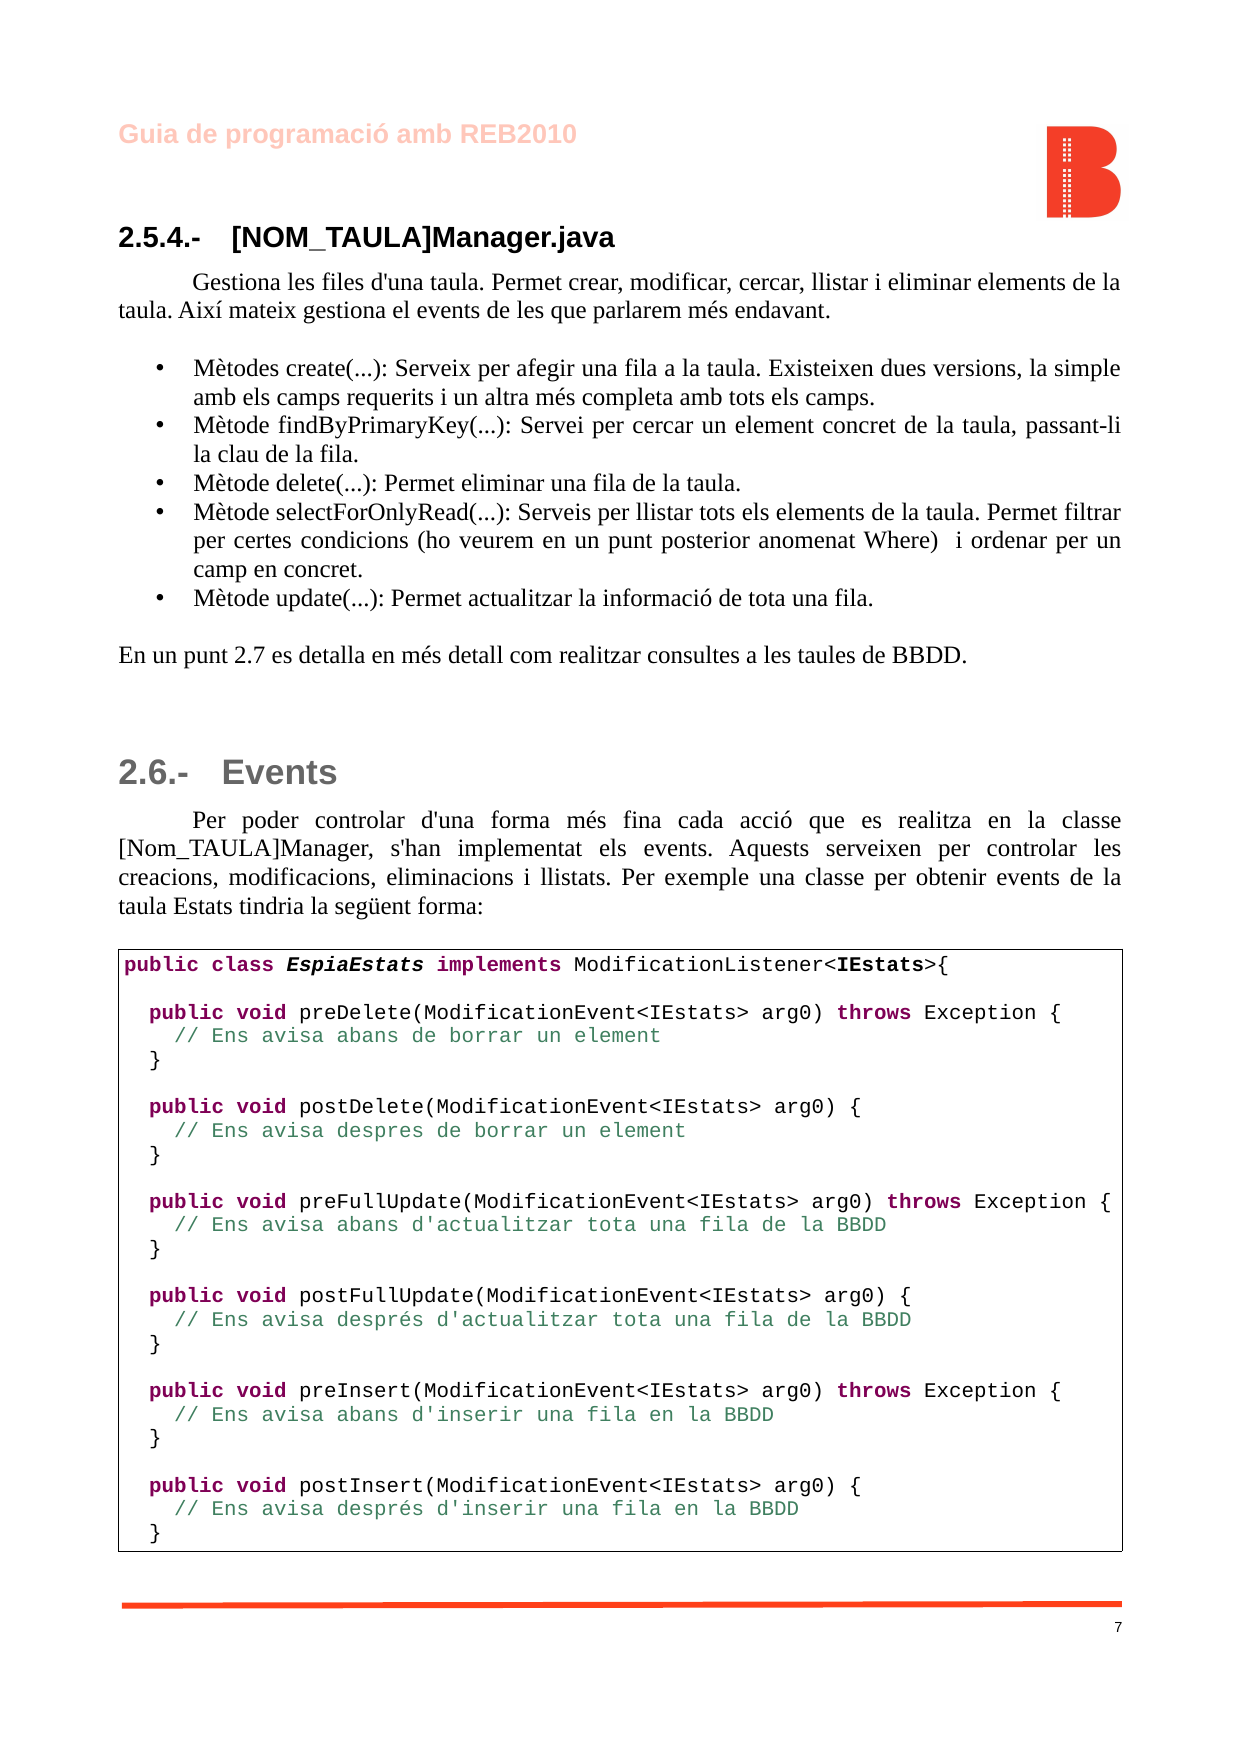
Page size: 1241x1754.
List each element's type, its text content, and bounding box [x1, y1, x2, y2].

table_header public class EspiaEstats implements ModificationListener<IEstats>{ public void preDelete(ModificationEvent<IEstats> arg0) throws Exception { // Ens avisa abans de borrar un element } public void postDelete(ModificationEvent<IEstats> arg0) { // Ens avisa despres de borrar un element } public void preFullUpdate(ModificationEvent<IEstats> arg0) throws Exception { // Ens avisa abans d'actualitzar tota una fila de la BBDD } public void postFullUpdate(ModificationEvent<IEstats> arg0) { // Ens avisa després d'actualitzar tota una fila de la BBDD } public void preInsert(ModificationEvent<IEstats> arg0) throws Exception { // Ens avisa abans d'inserir una fila en la BBDD } public void postInsert(ModificationEvent<IEstats> arg0) { // Ens avisa després d'inserir una fila en la BBDD } [119, 950, 1122, 1551]
list Mètode selectForOnlyRead(...): Serveis per llistar tots els elements de la taula. Permet filtrar per certes condicions (ho veurem en un punt posterior anomenat Where) i ordenar per un camp en concret. [156, 497, 1122, 583]
subtitle [NOM_TAULA]Manager.java [118, 210, 1122, 254]
list Mètode delete(...): Permet eliminar una fila de la taula. [156, 468, 1122, 497]
text Gestiona les files d'una taula. Permet crear, modificar, cercar, llistar i eliminar elements de la taula. Així mateix gestiona el events de les que parlarem més endavant. [118, 267, 1122, 324]
subtitle Events [118, 752, 1122, 792]
text Per poder controlar d'una forma més fina cada acció que es realitza en la classe [Nom_TAULA]Manager, s'han implementat els events. Aquests serveixen per controlar les creacions, modificacions, eliminacions i llistats. Per exemple una classe per obtenir events de la taula Estats tindria la següent forma: [118, 805, 1122, 920]
list Mètodes create(...): Serveix per afegir una fila a la taula. Existeixen dues versions, la simple amb els camps requerits i un altra més completa amb tots els camps. [156, 353, 1122, 410]
text En un punt 2.7 es detalla en més detall com realitzar consultes a les taules de BBDD. [118, 640, 1122, 669]
list Mètode findByPrimaryKey(...): Servei per cercar un element concret de la taula, passant-li la clau de la fila. [156, 410, 1122, 468]
list Mètode update(...): Permet actualitzar la informació de tota una fila. [156, 583, 1122, 612]
picture [1036, 124, 1130, 221]
